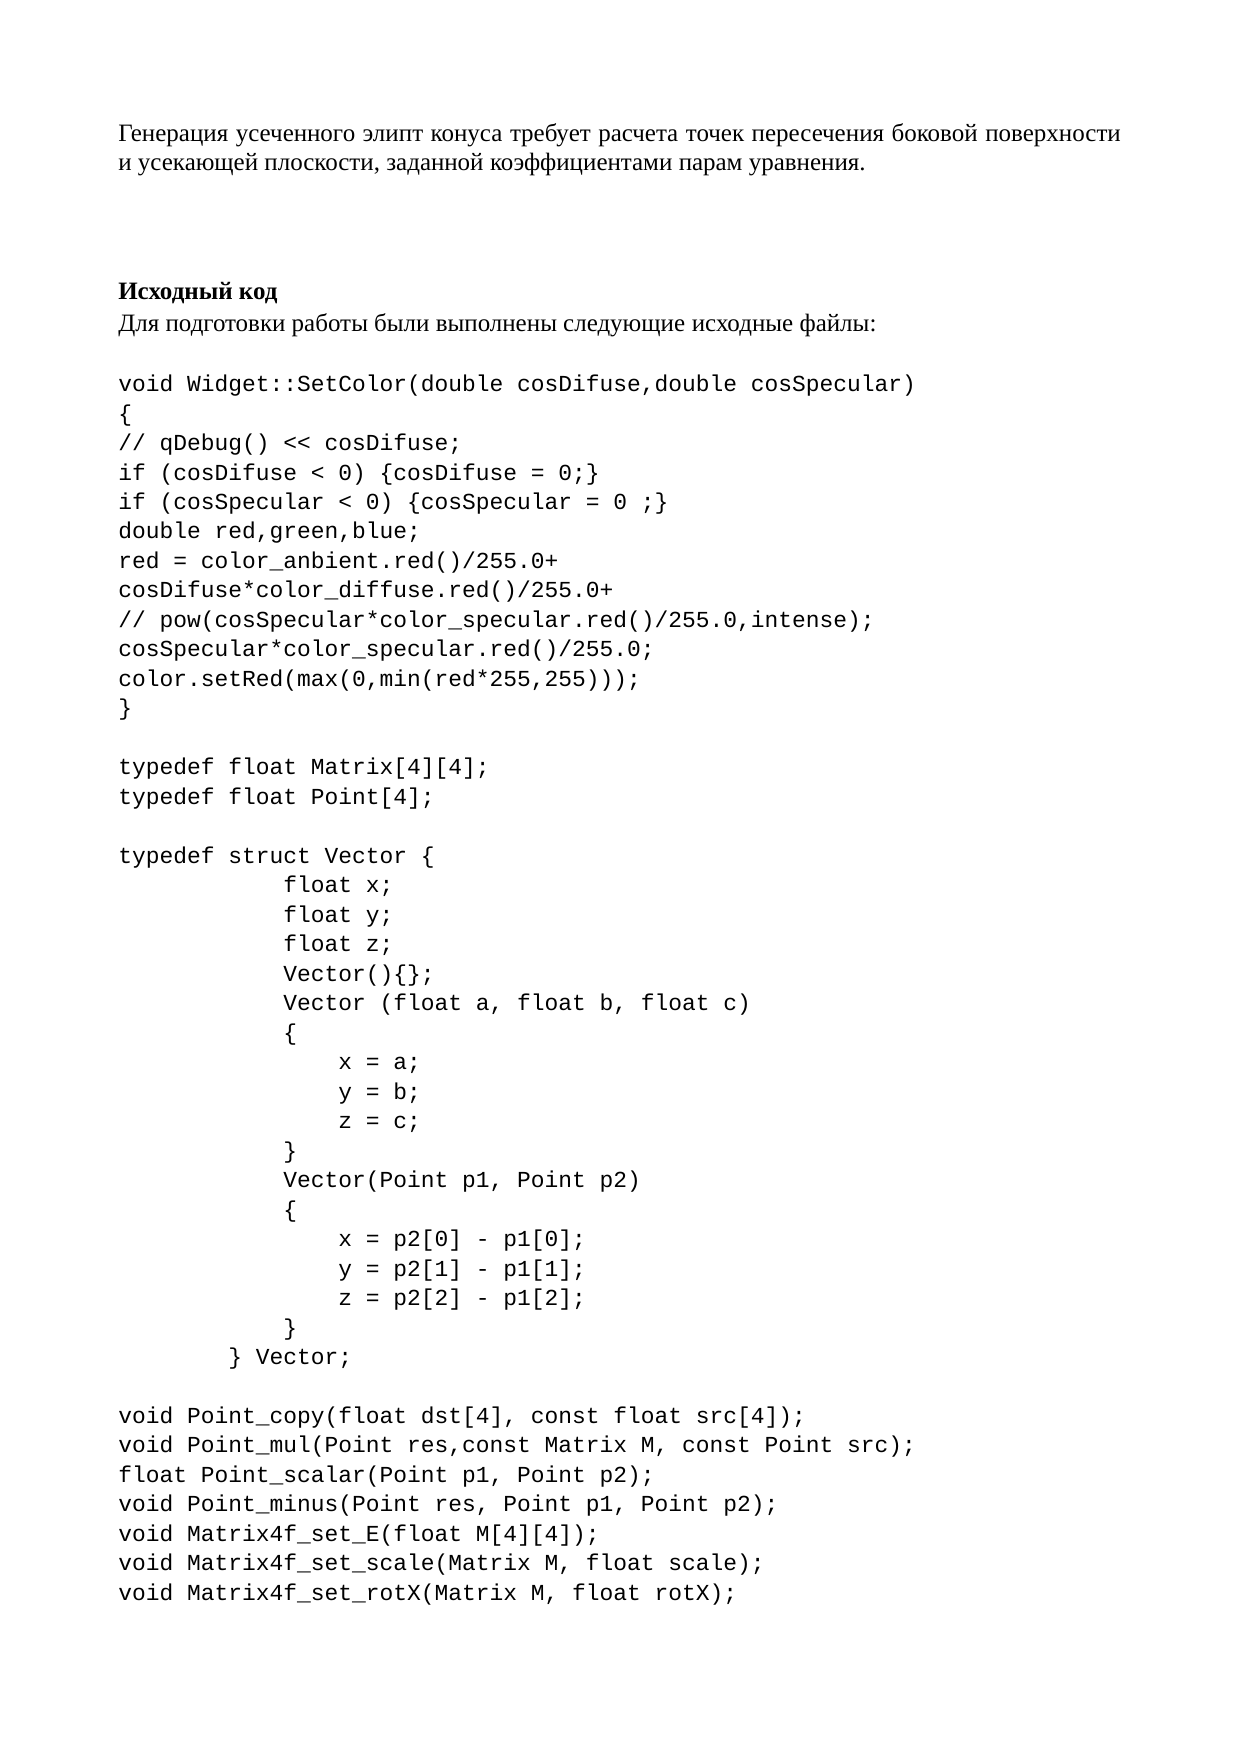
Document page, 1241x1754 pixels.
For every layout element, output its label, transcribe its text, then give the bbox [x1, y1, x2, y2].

text z = p2[2] - p1[2]; [118, 1286, 1122, 1312]
text float z; [118, 933, 1122, 958]
text double red,green,blue; [118, 520, 1122, 546]
text cosSpecular*color_specular.red()/255.0; [118, 638, 1122, 664]
text Для подготовки работы были выполнены следующие исходные файлы: [118, 308, 1122, 337]
text z = c; [118, 1109, 1122, 1135]
text y = b; [118, 1080, 1122, 1106]
text x = p2[0] - p1[0]; [118, 1227, 1122, 1253]
text float x; [118, 874, 1122, 899]
text typedef float Matrix[4][4]; [118, 756, 1122, 782]
text } [118, 697, 1122, 723]
text void Point_mul(Point res,const Matrix M, const Point src); [118, 1434, 1122, 1460]
text float Point_scalar(Point p1, Point p2); [118, 1463, 1122, 1489]
text x = a; [118, 1051, 1122, 1076]
text cosDifuse*color_diffuse.red()/255.0+ [118, 579, 1122, 605]
text y = p2[1] - p1[1]; [118, 1257, 1122, 1283]
text void Matrix4f_set_rotX(Matrix M, float rotX); [118, 1581, 1122, 1607]
text } Vector; [118, 1345, 1122, 1371]
text // qDebug() << cosDifuse; [118, 431, 1122, 457]
text Генерация усеченного элипт конуса требует расчета точек пересечения боковой поверхности и усекающей плоскости, заданной коэффициентами парам уравнения. [118, 118, 1122, 176]
text if (cosSpecular < 0) {cosSpecular = 0 ;} [118, 490, 1122, 516]
text void Matrix4f_set_scale(Matrix M, float scale); [118, 1552, 1122, 1578]
text { [118, 402, 1122, 428]
text if (cosDifuse < 0) {cosDifuse = 0;} [118, 461, 1122, 487]
text Vector(){}; [118, 962, 1122, 988]
text void Point_minus(Point res, Point p1, Point p2); [118, 1493, 1122, 1519]
text void Point_copy(float dst[4], const float src[4]); [118, 1404, 1122, 1430]
text { [118, 1021, 1122, 1047]
text typedef struct Vector { [118, 844, 1122, 870]
text // pow(cosSpecular*color_specular.red()/255.0,intense); [118, 608, 1122, 634]
text float y; [118, 903, 1122, 929]
text { [118, 1198, 1122, 1224]
text Vector (float a, float b, float c) [118, 992, 1122, 1017]
text void Widget::SetColor(double cosDifuse,double cosSpecular) [118, 372, 1122, 398]
text Vector(Point p1, Point p2) [118, 1168, 1122, 1194]
text Исходный код [118, 276, 1122, 305]
text } [118, 1139, 1122, 1165]
text red = color_anbient.red()/255.0+ [118, 549, 1122, 575]
text void Matrix4f_set_E(float M[4][4]); [118, 1522, 1122, 1548]
text color.setRed(max(0,min(red*255,255))); [118, 667, 1122, 693]
text typedef float Point[4]; [118, 785, 1122, 811]
text } [118, 1316, 1122, 1342]
